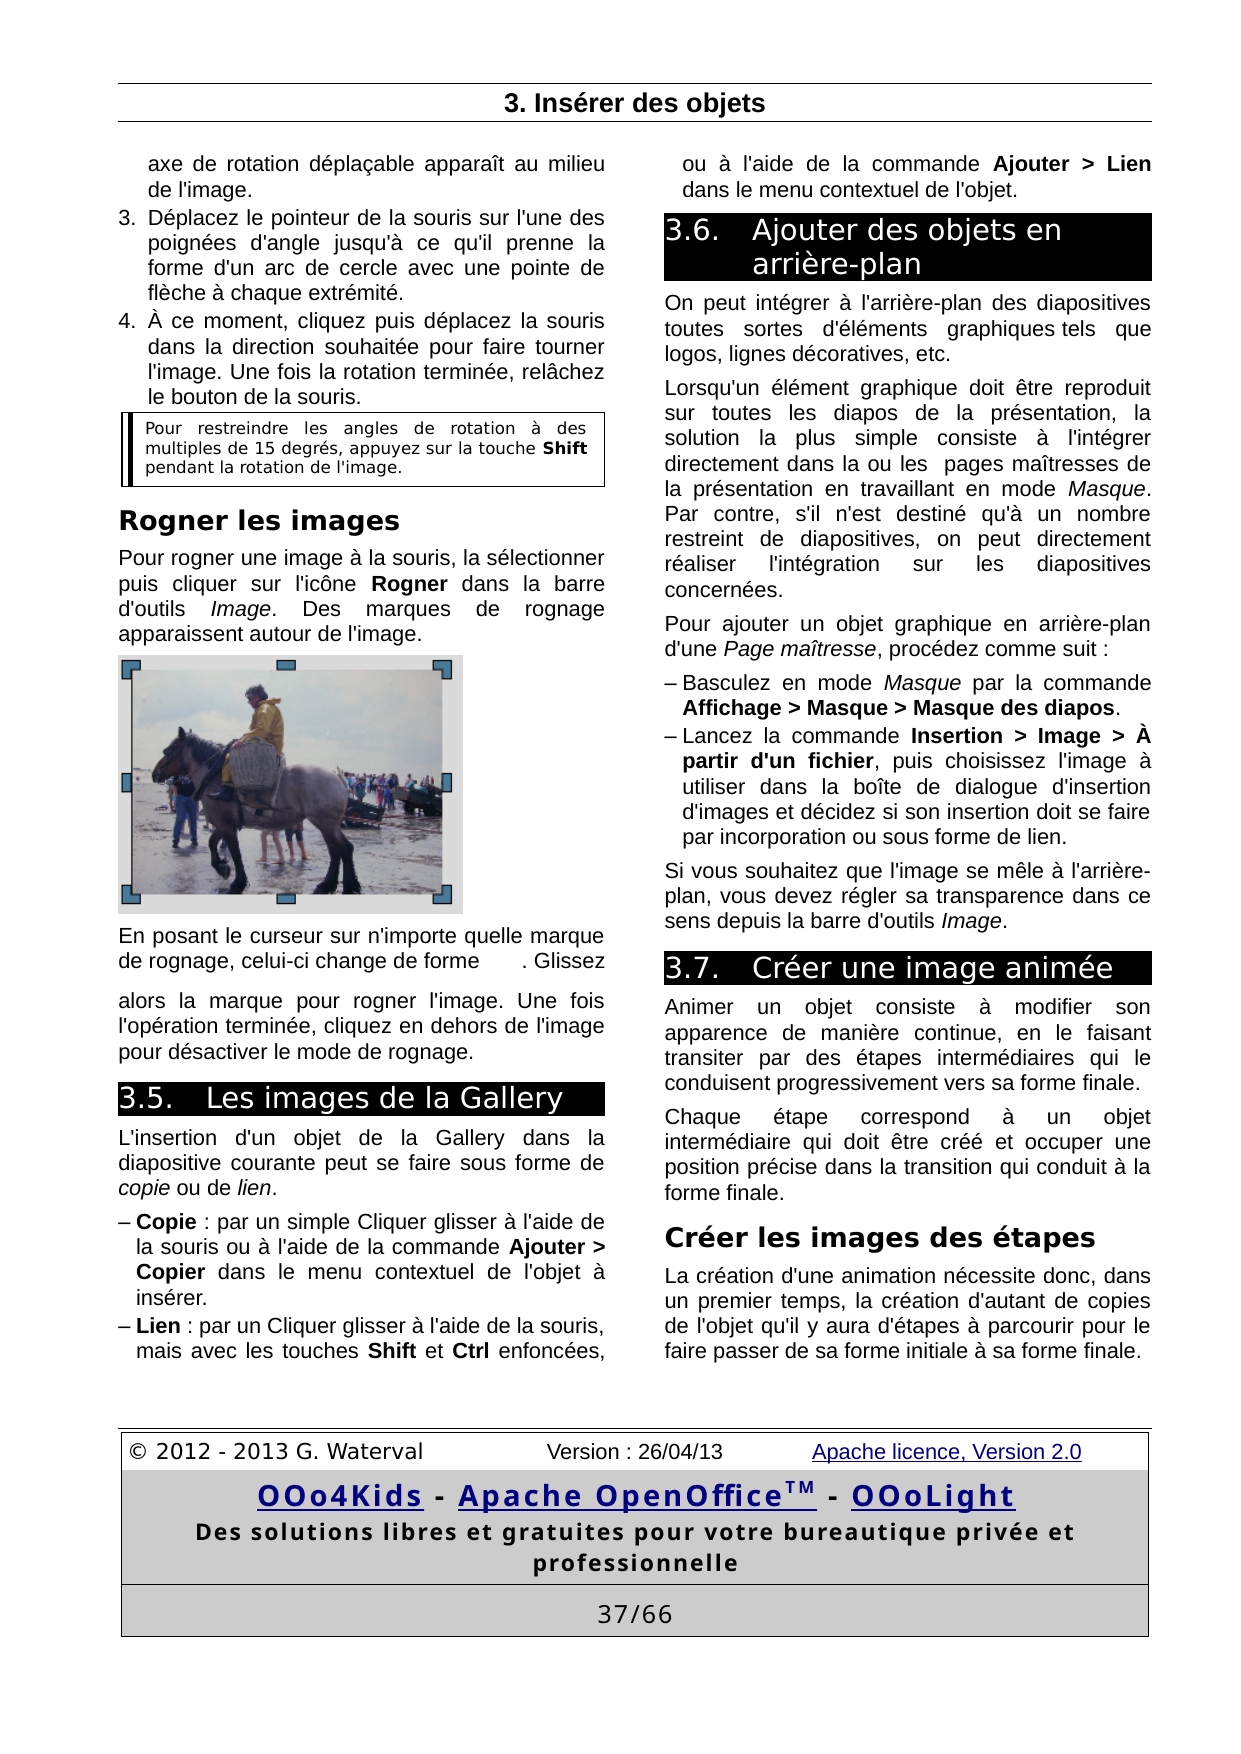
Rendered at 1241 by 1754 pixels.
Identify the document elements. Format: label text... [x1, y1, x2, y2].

list Lien : par un Cliquer glisser à l'aide de la souris, mais avec les touches Shift et Ctrl enfoncées, [118, 1313, 605, 1363]
list ou à l'aide de la commande Ajouter > Lien dans le menu contextuel de l'objet. [664, 151, 1152, 202]
subtitle Ajouter des objets en arrière-plan [664, 213, 1152, 281]
subtitle Créer une image animée [664, 951, 1152, 985]
picture [118, 655, 463, 914]
text Pour rogner une image à la souris, la sélectionner puis cliquer sur l'icône Rogner dans la barre d'outils Image. Des marques de rognage apparaissent autour de l'image. [118, 545, 605, 646]
text En posant le curseur sur n'importe quelle marque de rognage, celui-ci change de forme . Glissez alors la marque pour rogner l'image. Une fois l'opération terminée, cliquez en dehors de l'image pour désactiver le mode de rognage. [118, 923, 605, 1064]
table_header Pour restreindre les angles de rotation à des multiples de 15 degrés, appuyez sur la touche Shift pendant la rotation de l'image. [133, 413, 604, 486]
list Basculez en mode Masque par la commande Affichage > Masque > Masque des diapos. [664, 670, 1152, 720]
list Déplacez le pointeur de la souris sur l'une des poignées d'angle jusqu'à ce qu'il prenne la forme d'un arc de cercle avec une pointe de flèche à chaque extrémité. [118, 205, 605, 306]
list Copie : par un simple Cliquer glisser à l'aide de la souris ou à l'aide de la commande Ajouter > Copier dans le menu contextuel de l'objet à insérer. [118, 1209, 605, 1310]
text Pour ajouter un objet graphique en arrière-plan d'une Page maîtresse, procédez comme suit : [664, 611, 1152, 661]
text Animer un objet consiste à modifier son apparence de manière continue, en le faisant transiter par des étapes intermédiaires qui le conduisent progressivement vers sa forme finale. [664, 994, 1152, 1095]
text Chaque étape correspond à un objet intermédiaire qui doit être créé et occuper une position précise dans la transition qui conduit à la forme finale. [664, 1104, 1152, 1205]
text L'insertion d'un objet de la Gallery dans la diapositive courante peut se faire sous forme de copie ou de lien. [118, 1124, 605, 1200]
text La création d'une animation nécessite donc, dans un premier temps, la création d'autant de copies de l'objet qu'il y aura d'étapes à parcourir pour le faire passer de sa forme initiale à sa forme finale. [664, 1263, 1152, 1364]
subtitle Les images de la Gallery [118, 1082, 605, 1116]
list Lancez la commande Insertion > Image > À partir d'un fichier, puis choisissez l'image à utiliser dans la boîte de dialogue d'insertion d'images et décidez si son insertion doit se faire par incorporation ou sous forme de lien. [664, 723, 1152, 849]
text On peut intégrer à l'arrière-plan des diapositives toutes sortes d'éléments graphiques tels que logos, lignes décoratives, etc. [664, 290, 1152, 366]
subtitle Rogner les images [118, 505, 605, 536]
list À ce moment, cliquez puis déplacez la souris dans la direction souhaitée pour faire tourner l'image. Une fois la rotation terminée, relâchez le bouton de la souris. [118, 308, 605, 409]
subtitle Créer les images des étapes [664, 1222, 1152, 1254]
list Si vous souhaitez que l'image se mêle à l'arrière-plan, vous devez régler sa transparence dans ce sens depuis la barre d'outils Image. [664, 858, 1152, 934]
list axe de rotation déplaçable apparaît au milieu de l'image. [118, 151, 605, 202]
text Lorsqu'un élément graphique doit être reproduit sur toutes les diapos de la présentation, la solution la plus simple consiste à l'intégrer directement dans la ou les pages maîtresses de la présentation en travaillant en mode Masque. Par contre, s'il n'est destiné qu'à un nombre restreint de diapositives, on peut directement réaliser l'intégration sur les diapositives concernées. [664, 375, 1152, 602]
